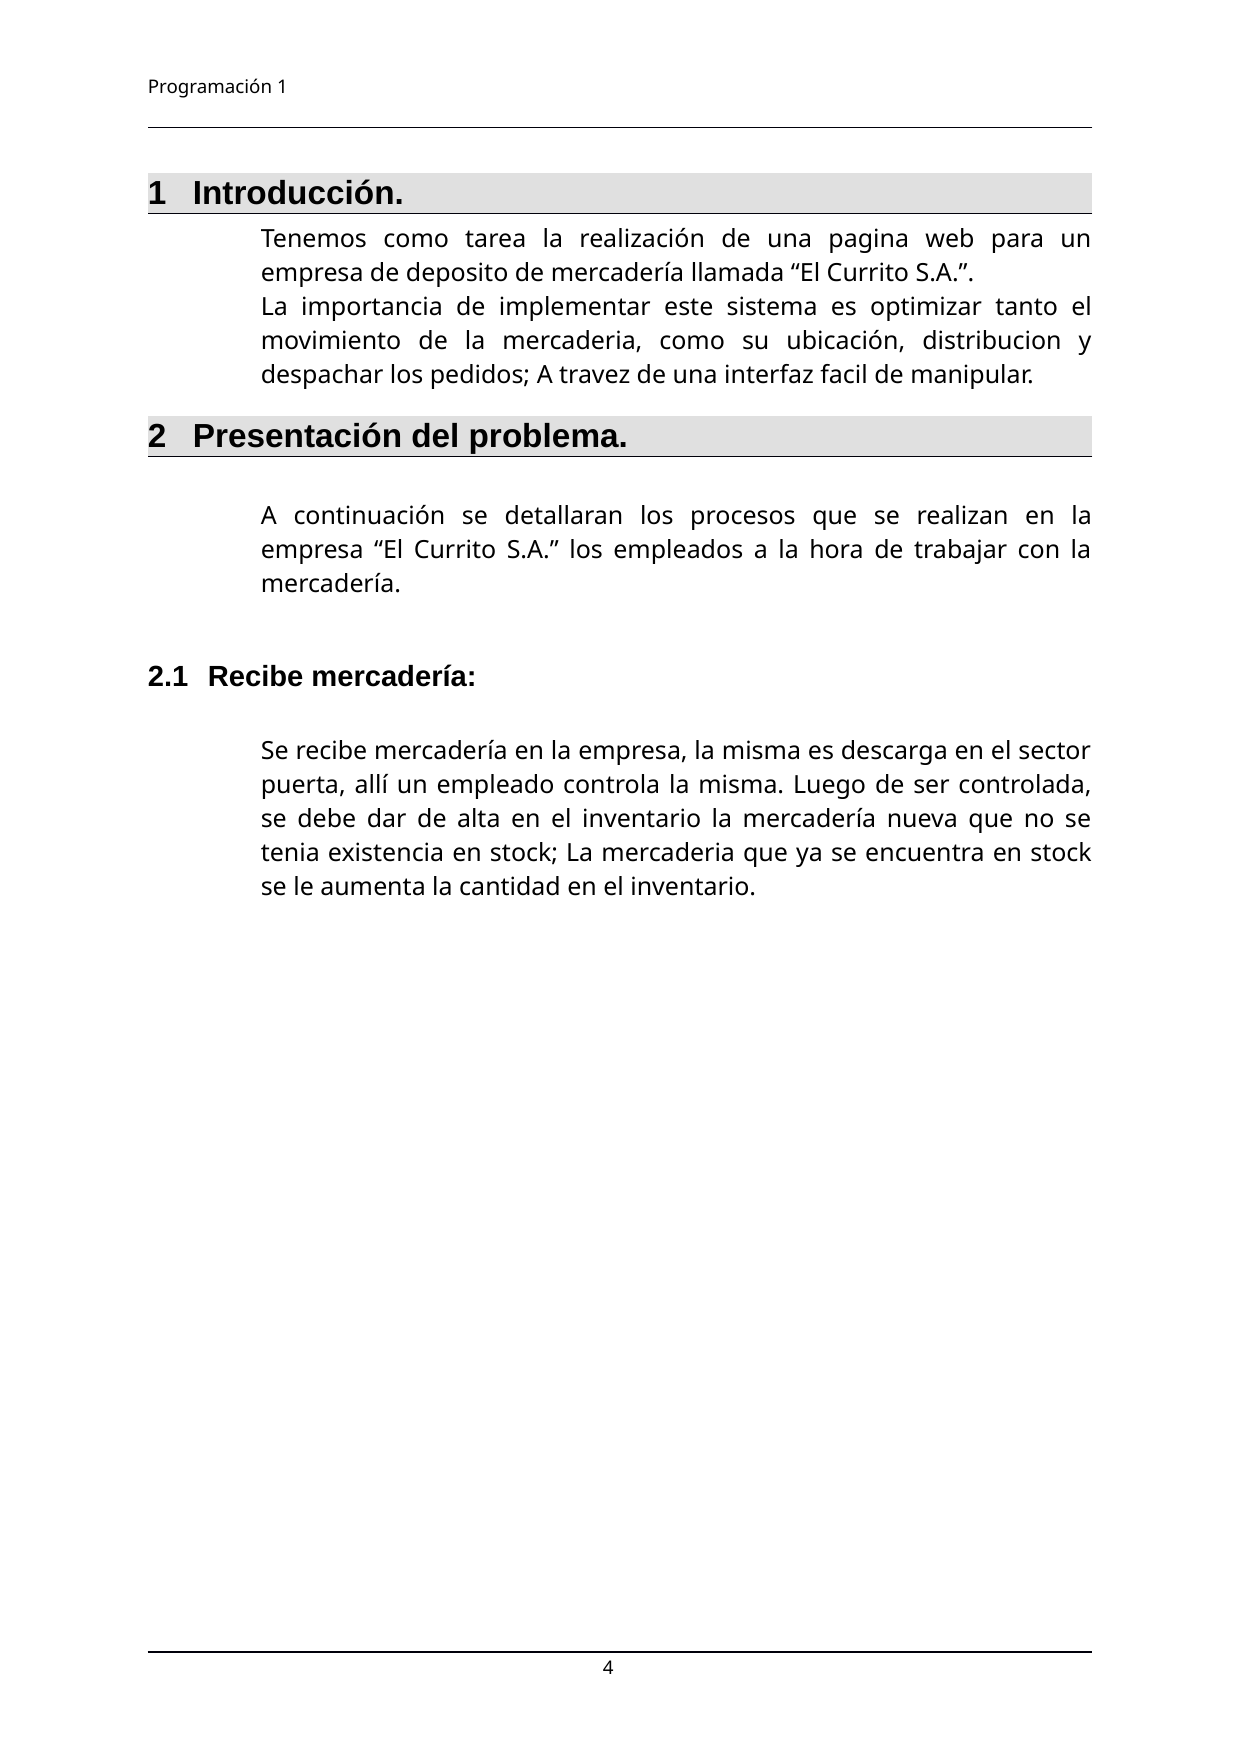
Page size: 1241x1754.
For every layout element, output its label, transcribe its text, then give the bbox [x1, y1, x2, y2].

subtitle Recibe mercadería: [148, 659, 1092, 692]
subtitle Introducción. [148, 173, 1092, 213]
text Tenemos como tarea la realización de una pagina web para un empresa de deposito de mercadería llamada “El Currito S.A.”. [261, 221, 1092, 289]
subtitle Presentación del problema. [148, 416, 1092, 456]
text A continuación se detallaran los procesos que se realizan en la empresa “El Currito S.A.” los empleados a la hora de trabajar con la mercadería. [261, 498, 1092, 600]
text Se recibe mercadería en la empresa, la misma es descarga en el sector puerta, allí un empleado controla la misma. Luego de ser controlada, se debe dar de alta en el inventario la mercadería nueva que no se tenia existencia en stock; La mercaderia que ya se encuentra en stock se le aumenta la cantidad en el inventario. [261, 733, 1092, 903]
text La importancia de implementar este sistema es optimizar tanto el movimiento de la mercaderia, como su ubicación, distribucion y despachar los pedidos; A travez de una interfaz facil de manipular. [261, 289, 1092, 391]
